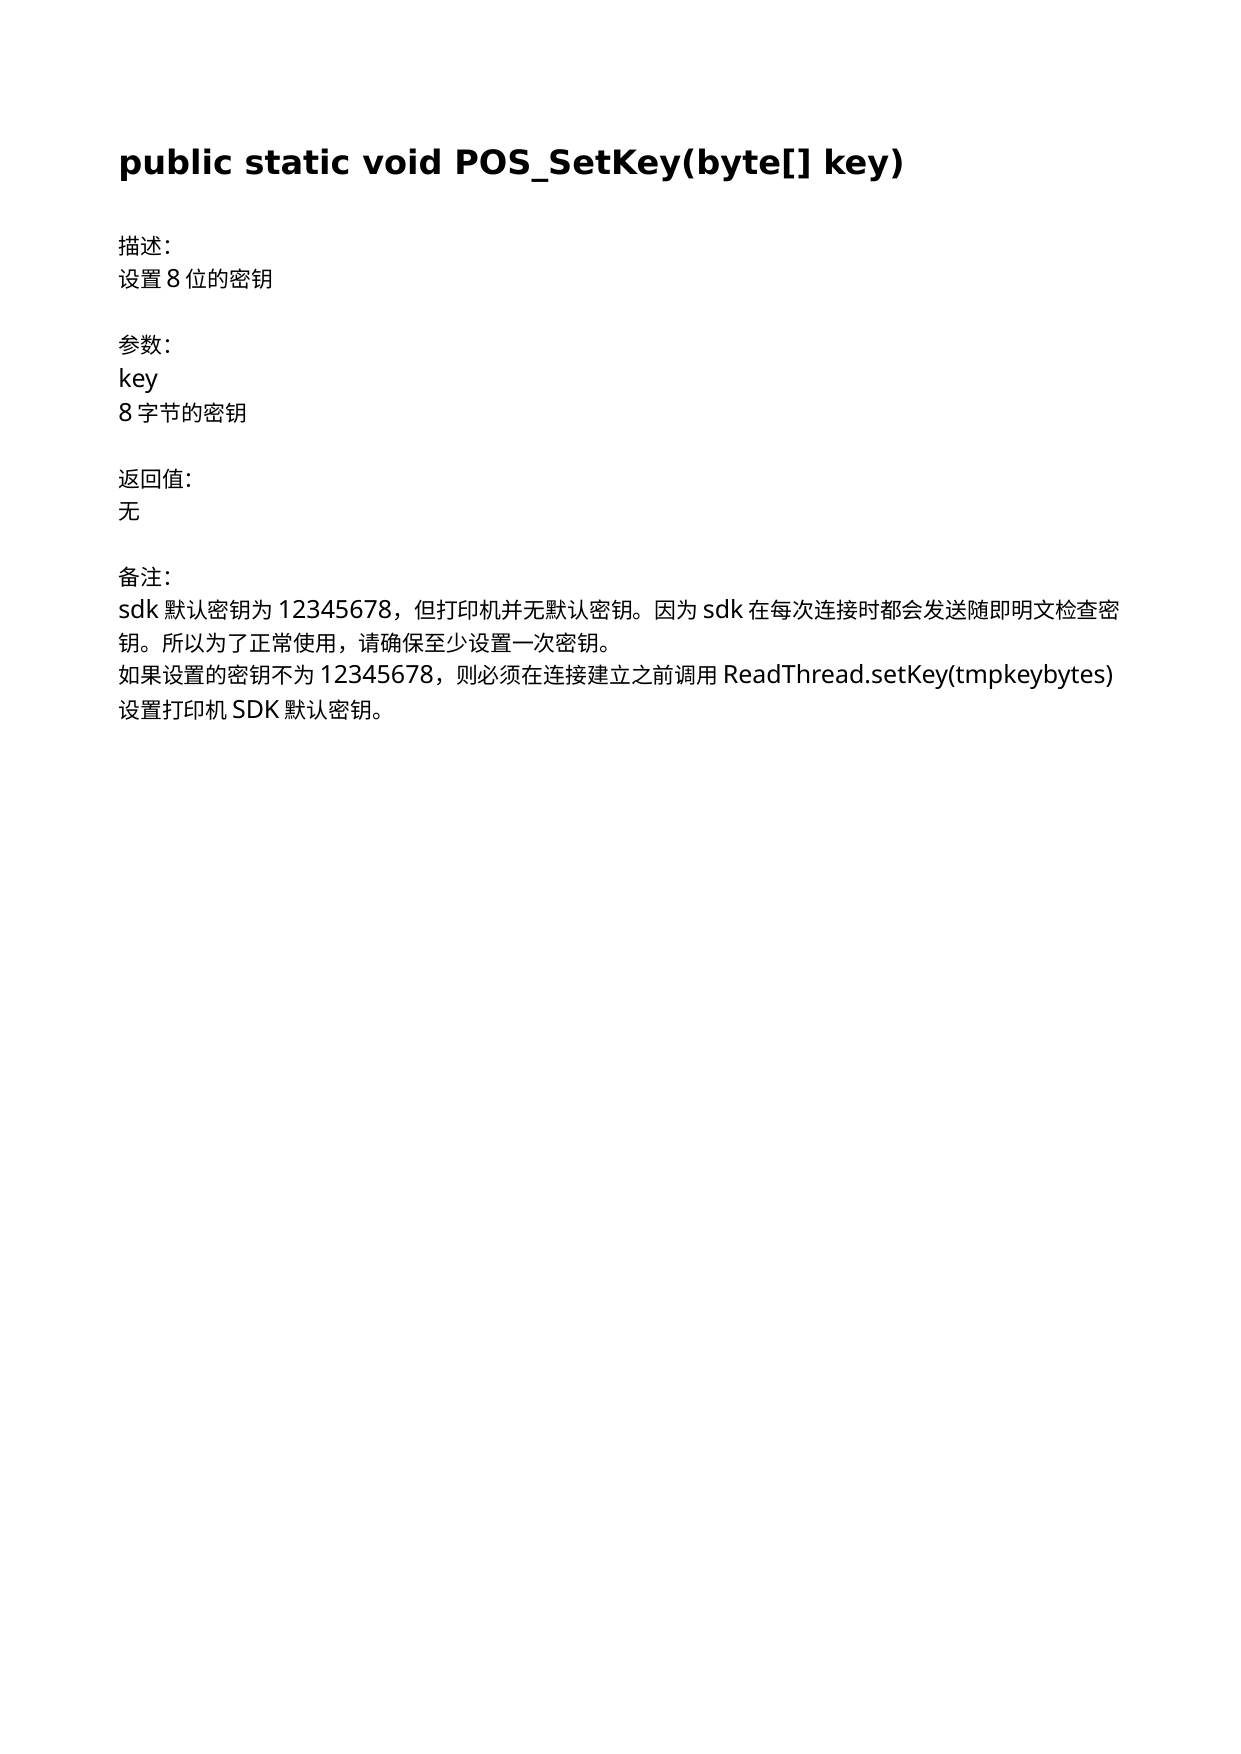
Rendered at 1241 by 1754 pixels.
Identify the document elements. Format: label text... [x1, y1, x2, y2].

text 描述： 设置8位的密钥 参数： key 8字节的密钥 返回值： 无 备注： sdk默认密钥为12345678，但打印机并无默认密钥。因为sdk在每次连接时都会发送随即明文检查密钥。所以为了正常使用，请确保至少设置一次密钥。 如果设置的密钥不为12345678，则必须在连接建立之前调用ReadThread.setKey(tmpkeybytes)设置打印机SDK默认密钥。 [118, 195, 1122, 725]
subtitle public static void POS_SetKey(byte[] key) [118, 143, 1122, 182]
